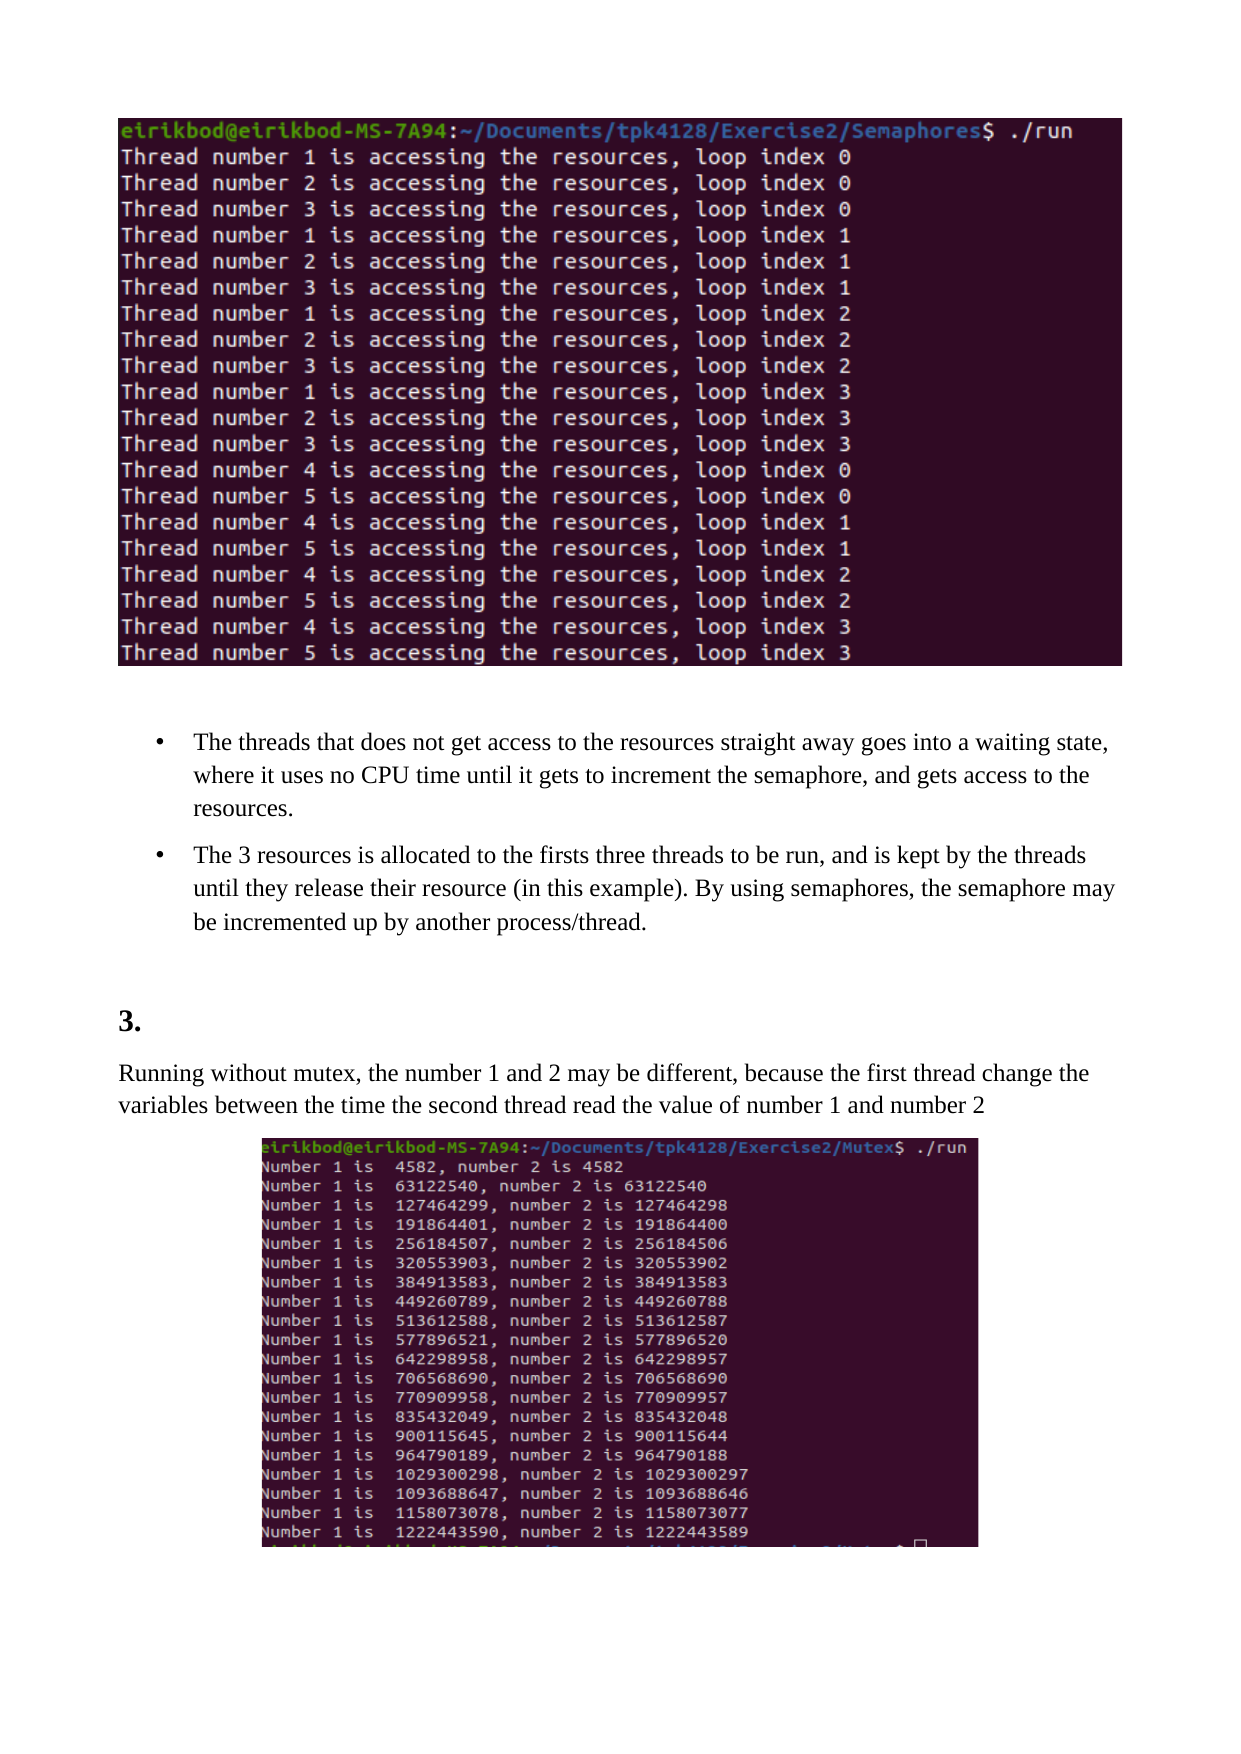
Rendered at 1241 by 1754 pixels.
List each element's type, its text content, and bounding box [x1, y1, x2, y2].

list The threads that does not get access to the resources straight away goes into a waiting state, where it uses no CPU time until it gets to increment the semaphore, and gets access to the resources. [156, 727, 1122, 822]
picture [118, 118, 1123, 666]
text Running without mutex, the number 1 and 2 may be different, because the first thread change the variables between the time the second thread read the value of number 1 and number 2 [118, 1058, 1122, 1119]
text 3. [118, 1002, 1122, 1038]
list The 3 resources is allocated to the firsts three threads to be run, and is kept by the threads until they release their resource (in this example). By using semaphores, the semaphore may be incremented up by another process/thread. [156, 841, 1122, 935]
picture [261, 1138, 979, 1547]
